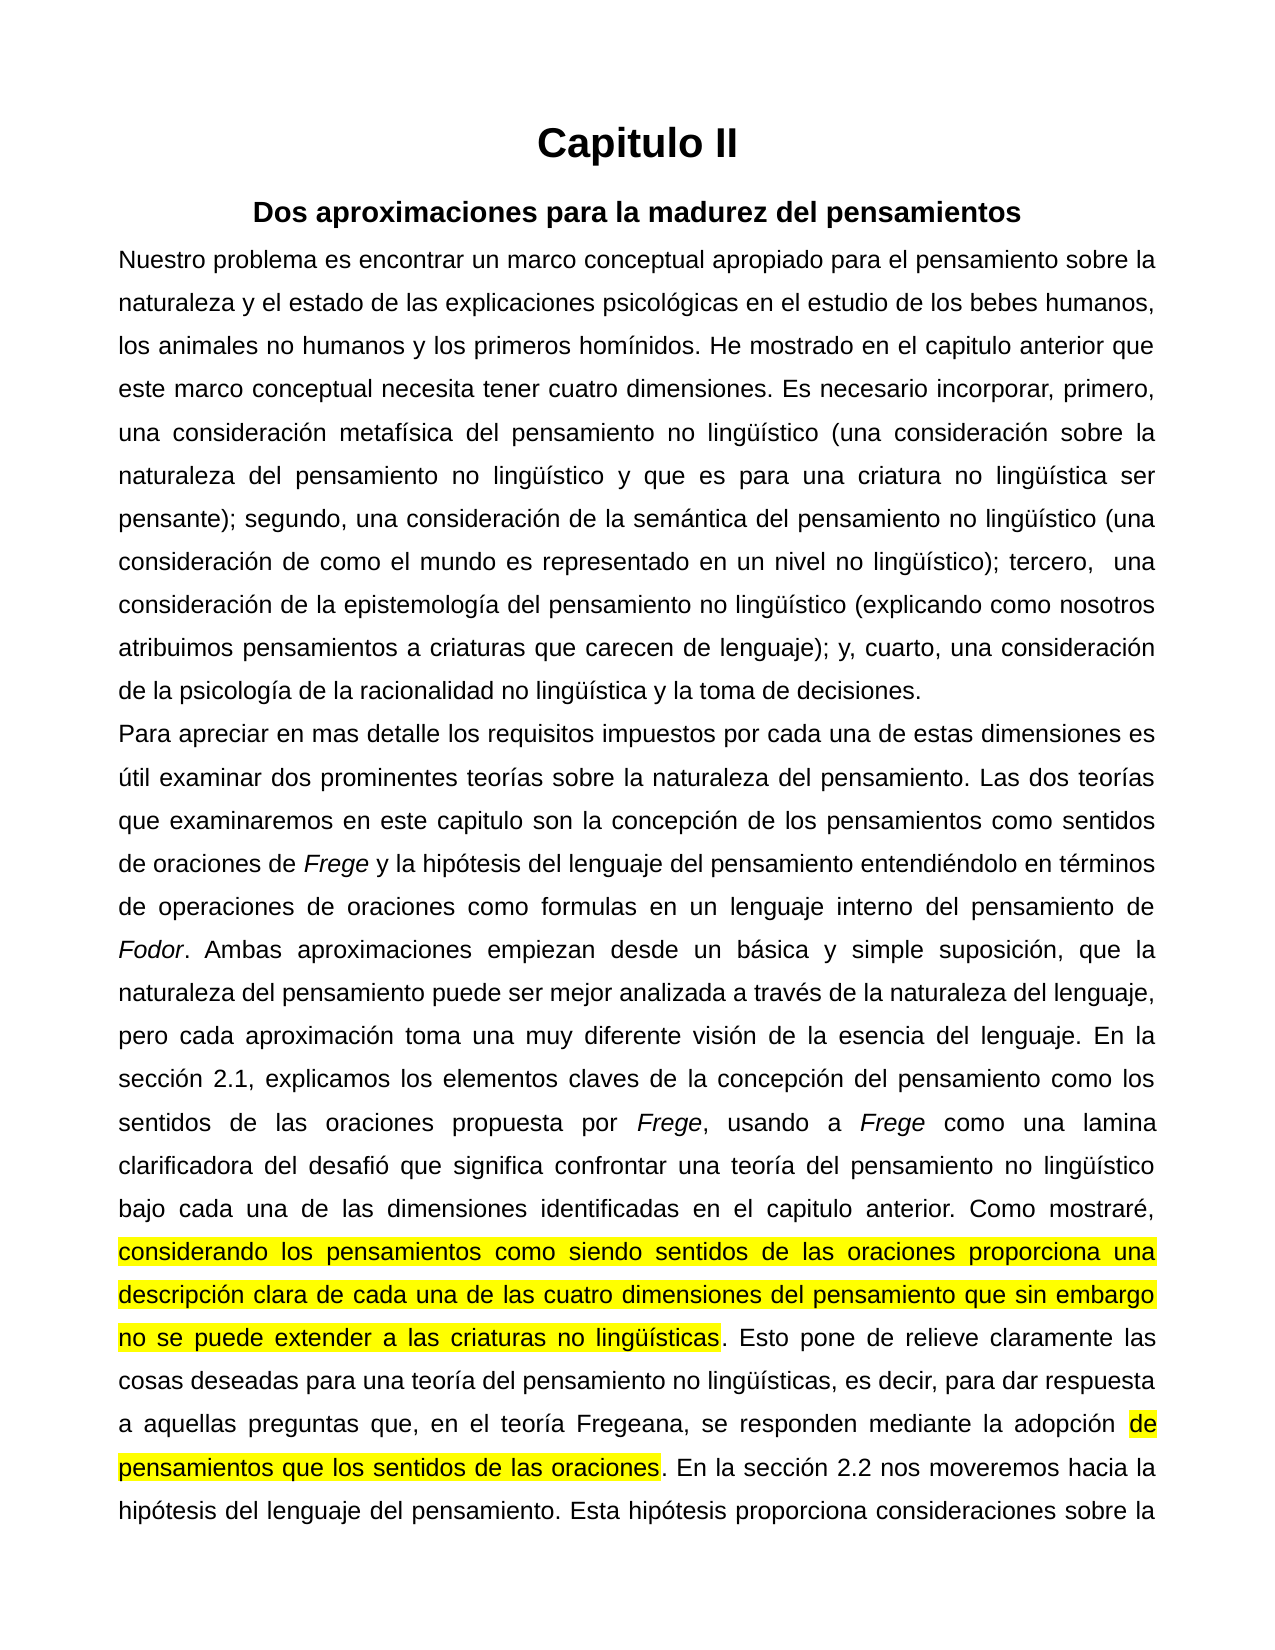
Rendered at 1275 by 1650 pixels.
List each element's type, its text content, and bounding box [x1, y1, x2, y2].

text Capitulo II [118, 118, 1157, 166]
text Para apreciar en mas detalle los requisitos impuestos por cada una de estas dimensiones es útil examinar dos prominentes teorías sobre la naturaleza del pensamiento. Las dos teorías que examinaremos en este capitulo son la concepción de los pensamientos como sentidos de oraciones de Frege y la hipótesis del lenguaje del pensamiento entendiéndolo en términos de operaciones de oraciones como formulas en un lenguaje interno del pensamiento de Fodor. Ambas aproximaciones empiezan desde un básica y simple suposición, que la naturaleza del pensamiento puede ser mejor analizada a través de la naturaleza del lenguaje, pero cada aproximación toma una muy diferente visión de la esencia del lenguaje. En la sección 2.1, explicamos los elementos claves de la concepción del pensamiento como los sentidos de las oraciones propuesta por Frege, usando a Frege como una lamina clarificadora del desafió que significa confrontar una teoría del pensamiento no lingüístico bajo cada una de las dimensiones identificadas en el capitulo anterior. Como mostraré, considerando los pensamientos como siendo sentidos de las oraciones proporciona una descripción clara de cada una de las cuatro dimensiones del pensamiento que sin embargo no se puede extender a las criaturas no lingüísticas. Esto pone de relieve claramente las cosas deseadas para una teoría del pensamiento no lingüísticas, es decir, para dar respuesta a aquellas preguntas que, en el teoría Fregeana, se responden mediante la adopción de pensamientos que los sentidos de las oraciones. En la sección 2.2 nos moveremos hacia la hipótesis del lenguaje del pensamiento. Esta hipótesis proporciona consideraciones sobre la [118, 719, 1157, 1524]
text Nuestro problema es encontrar un marco conceptual apropiado para el pensamiento sobre la naturaleza y el estado de las explicaciones psicológicas en el estudio de los bebes humanos, los animales no humanos y los primeros homínidos. He mostrado en el capitulo anterior que este marco conceptual necesita tener cuatro dimensiones. Es necesario incorporar, primero, una consideración metafísica del pensamiento no lingüístico (una consideración sobre la naturaleza del pensamiento no lingüístico y que es para una criatura no lingüística ser pensante); segundo, una consideración de la semántica del pensamiento no lingüístico (una consideración de como el mundo es representado en un nivel no lingüístico); tercero, una consideración de la epistemología del pensamiento no lingüístico (explicando como nosotros atribuimos pensamientos a criaturas que carecen de lenguaje); y, cuarto, una consideración de la psicología de la racionalidad no lingüística y la toma de decisiones. [118, 245, 1157, 705]
text Dos aproximaciones para la madurez del pensamientos [118, 195, 1157, 228]
